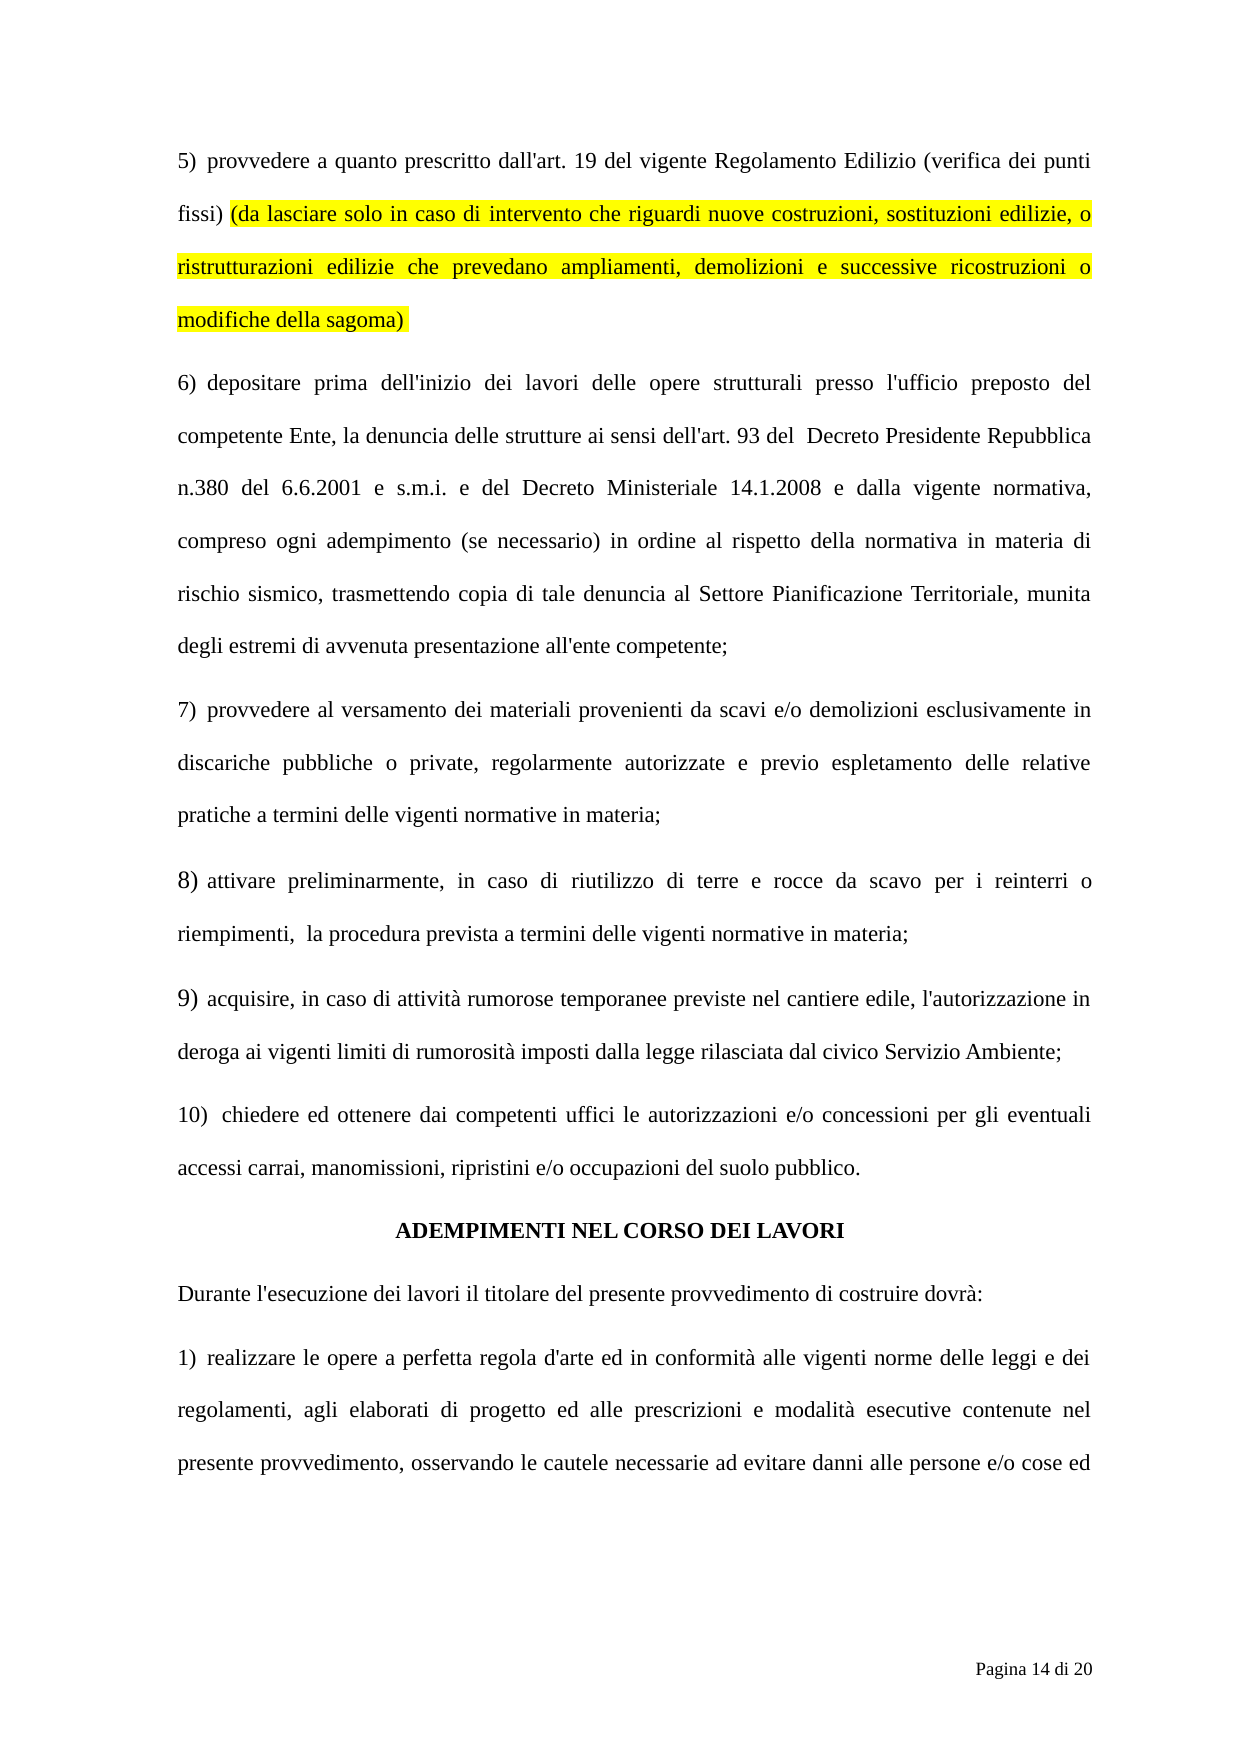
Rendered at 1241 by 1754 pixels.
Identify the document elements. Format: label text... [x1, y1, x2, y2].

text ADEMPIMENTI NEL CORSO DEI LAVORI [177, 1217, 1063, 1244]
list chiedere ed ottenere dai competenti uffici le autorizzazioni e/o concessioni per gli eventuali accessi carrai, manomissioni, ripristini e/o occupazioni del suolo pubblico. [177, 1102, 1092, 1181]
text Durante l'esecuzione dei lavori il titolare del presente provvedimento di costruire dovrà: [177, 1281, 1063, 1307]
list depositare prima dell'inizio dei lavori delle opere strutturali presso l'ufficio preposto del competente Ente, la denuncia delle strutture ai sensi dell'art. 93 del Decreto Presidente Repubblica n.380 del 6.6.2001 e s.m.i. e del Decreto Ministeriale 14.1.2008 e dalla vigente normativa, compreso ogni adempimento (se necessario) in ordine al rispetto della normativa in materia di rischio sismico, trasmettendo copia di tale denuncia al Settore Pianificazione Territoriale, munita degli estremi di avvenuta presentazione all'ente competente; [177, 369, 1092, 659]
list provvedere al versamento dei materiali provenienti da scavi e/o demolizioni esclusivamente in discariche pubbliche o private, regolarmente autorizzate e previo espletamento delle relative pratiche a termini delle vigenti normative in materia; [177, 696, 1092, 828]
list provvedere a quanto prescritto dall'art. 19 del vigente Regolamento Edilizio (verifica dei punti fissi) (da lasciare solo in caso di intervento che riguardi nuove costruzioni, sostituzioni edilizie, o ristrutturazioni edilizie che prevedano ampliamenti, demolizioni e successive ricostruzioni o modifiche della sagoma) [177, 148, 1092, 332]
list realizzare le opere a perfetta regola d'arte ed in conformità alle vigenti norme delle leggi e dei regolamenti, agli elaborati di progetto ed alle prescrizioni e modalità esecutive contenute nel presente provvedimento, osservando le cautele necessarie ad evitare danni alle persone e/o cose ed [177, 1344, 1092, 1476]
list attivare preliminarmente, in caso di riutilizzo di terre e rocce da scavo per i reinterri o riempimenti, la procedura prevista a termini delle vigenti normative in materia; [177, 865, 1092, 946]
list acquisire, in caso di attività rumorose temporanee previste nel cantiere edile, l'autorizzazione in deroga ai vigenti limiti di rumorosità imposti dalla legge rilasciata dal civico Servizio Ambiente; [177, 983, 1092, 1064]
